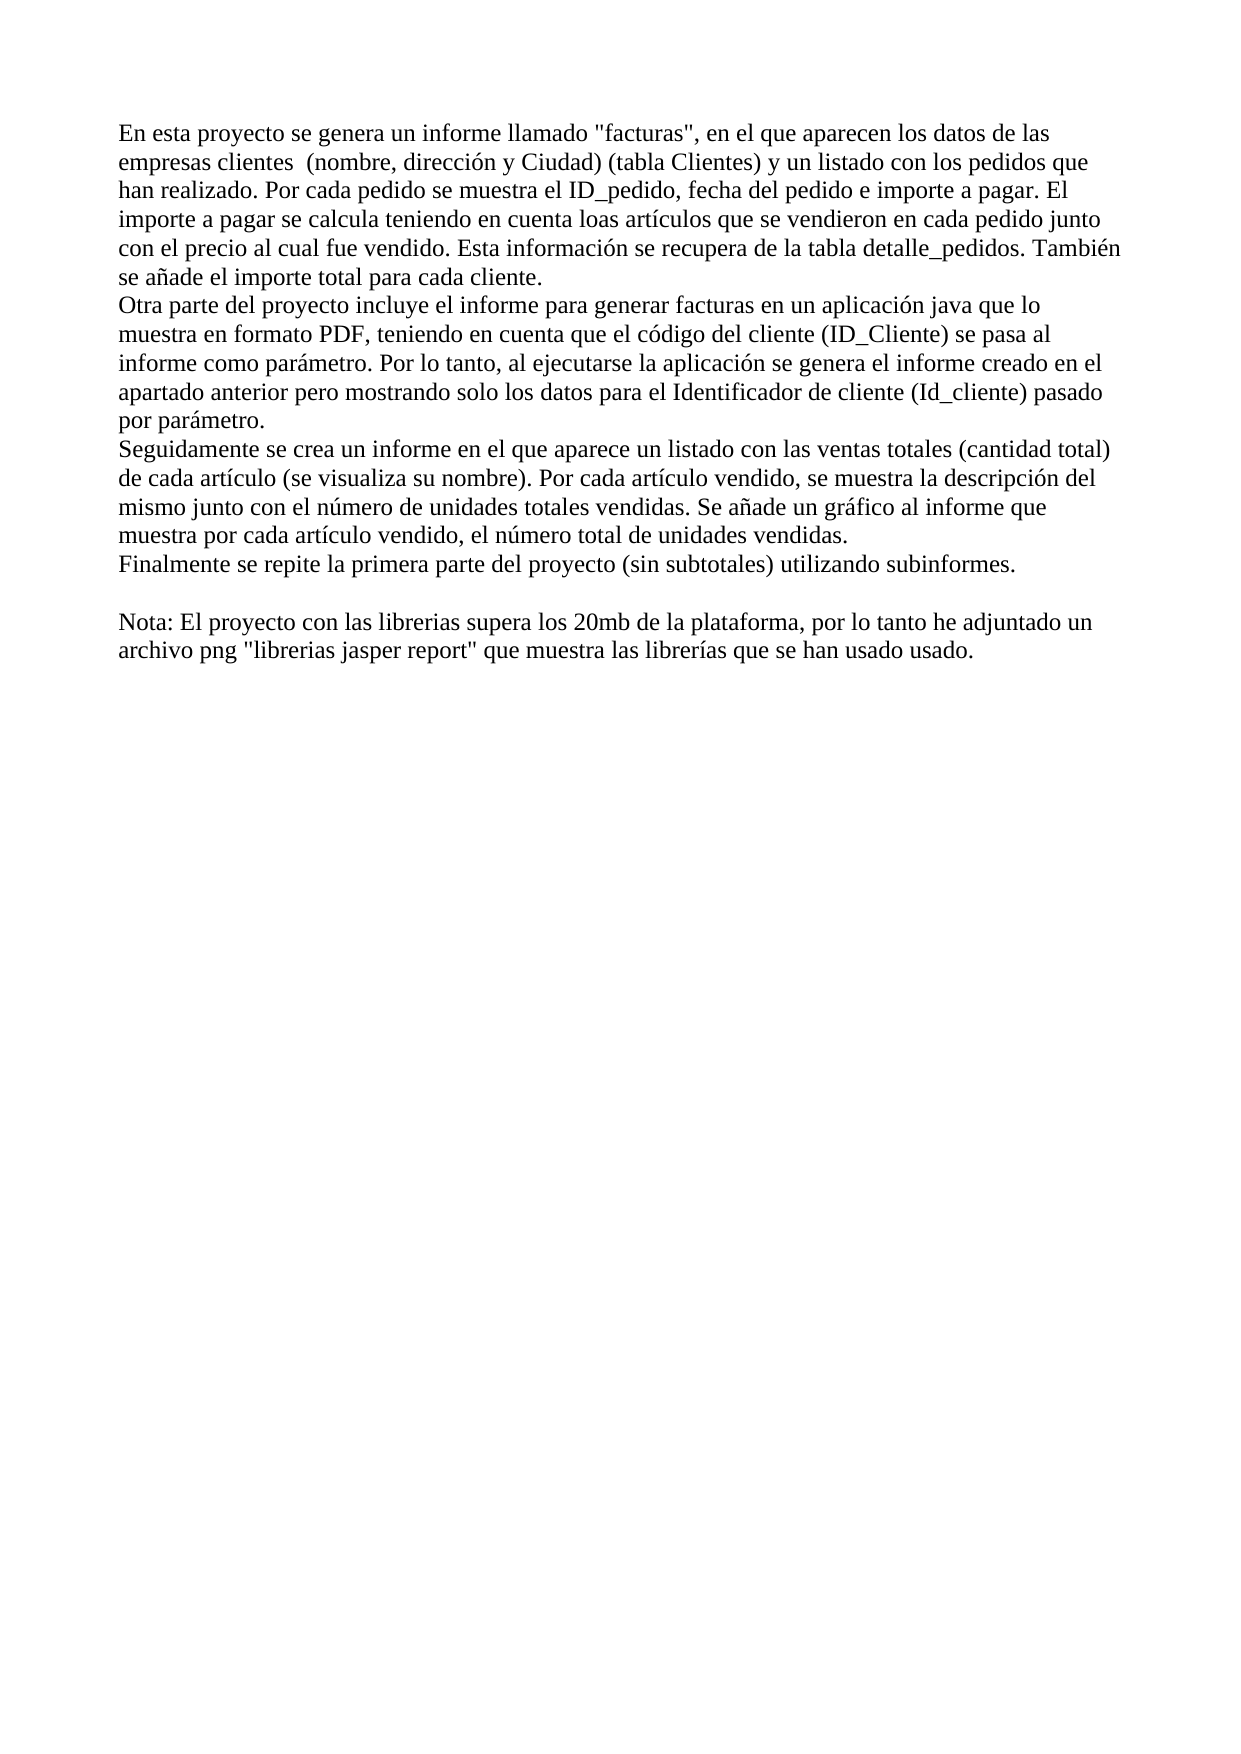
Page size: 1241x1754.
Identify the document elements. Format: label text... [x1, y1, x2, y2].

text En esta proyecto se genera un informe llamado "facturas", en el que aparecen los datos de las empresas clientes (nombre, dirección y Ciudad) (tabla Clientes) y un listado con los pedidos que han realizado. Por cada pedido se muestra el ID_pedido, fecha del pedido e importe a pagar. El importe a pagar se calcula teniendo en cuenta loas artículos que se vendieron en cada pedido junto con el precio al cual fue vendido. Esta información se recupera de la tabla detalle_pedidos. También se añade el importe total para cada cliente. Otra parte del proyecto incluye el informe para generar facturas en un aplicación java que lo muestra en formato PDF, teniendo en cuenta que el código del cliente (ID_Cliente) se pasa al informe como parámetro. Por lo tanto, al ejecutarse la aplicación se genera el informe creado en el apartado anterior pero mostrando solo los datos para el Identificador de cliente (Id_cliente) pasado por parámetro. Seguidamente se crea un informe en el que aparece un listado con las ventas totales (cantidad total) de cada artículo (se visualiza su nombre). Por cada artículo vendido, se muestra la descripción del mismo junto con el número de unidades totales vendidas. Se añade un gráfico al informe que muestra por cada artículo vendido, el número total de unidades vendidas. Finalmente se repite la primera parte del proyecto (sin subtotales) utilizando subinformes. [118, 118, 1122, 578]
text Nota: El proyecto con las librerias supera los 20mb de la plataforma, por lo tanto he adjuntado un archivo png "librerias jasper report" que muestra las librerías que se han usado usado. [118, 607, 1122, 693]
